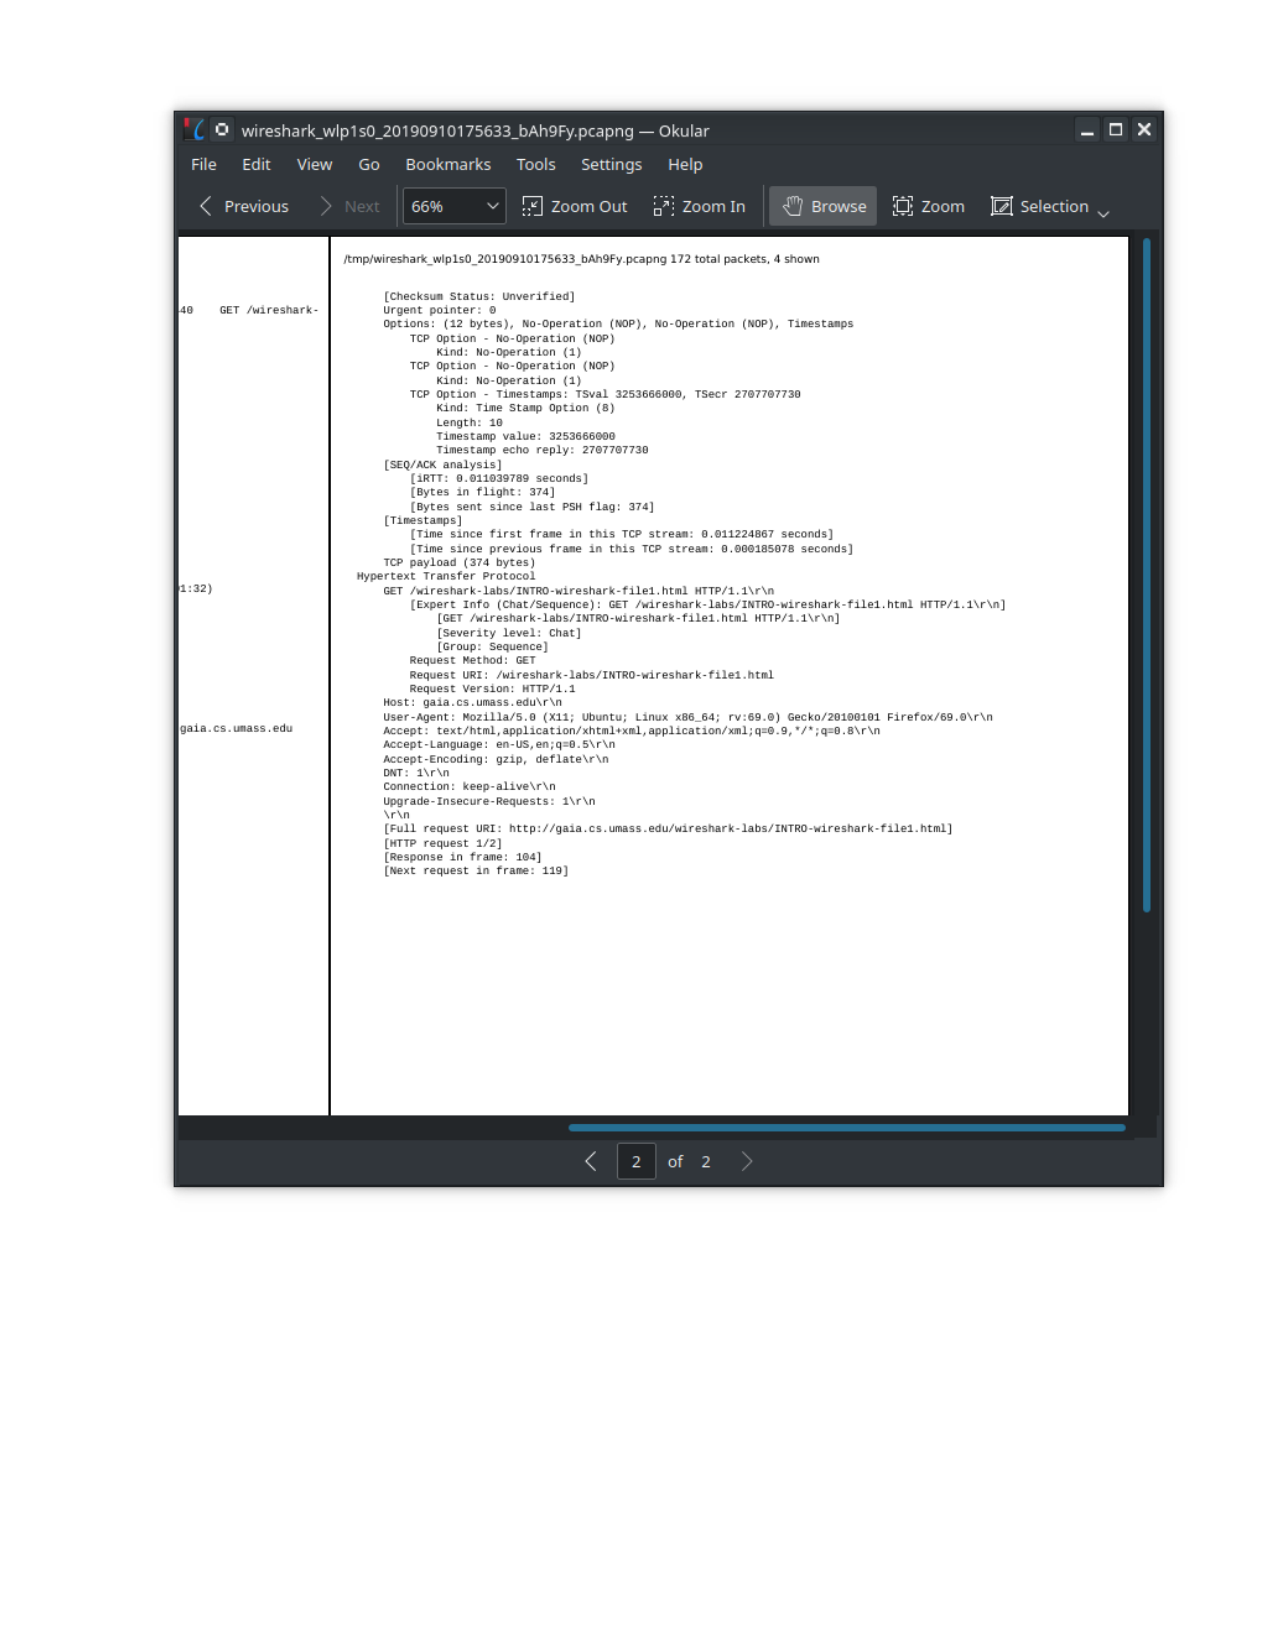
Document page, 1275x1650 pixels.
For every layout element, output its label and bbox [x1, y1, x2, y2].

picture [149, 86, 1189, 1212]
